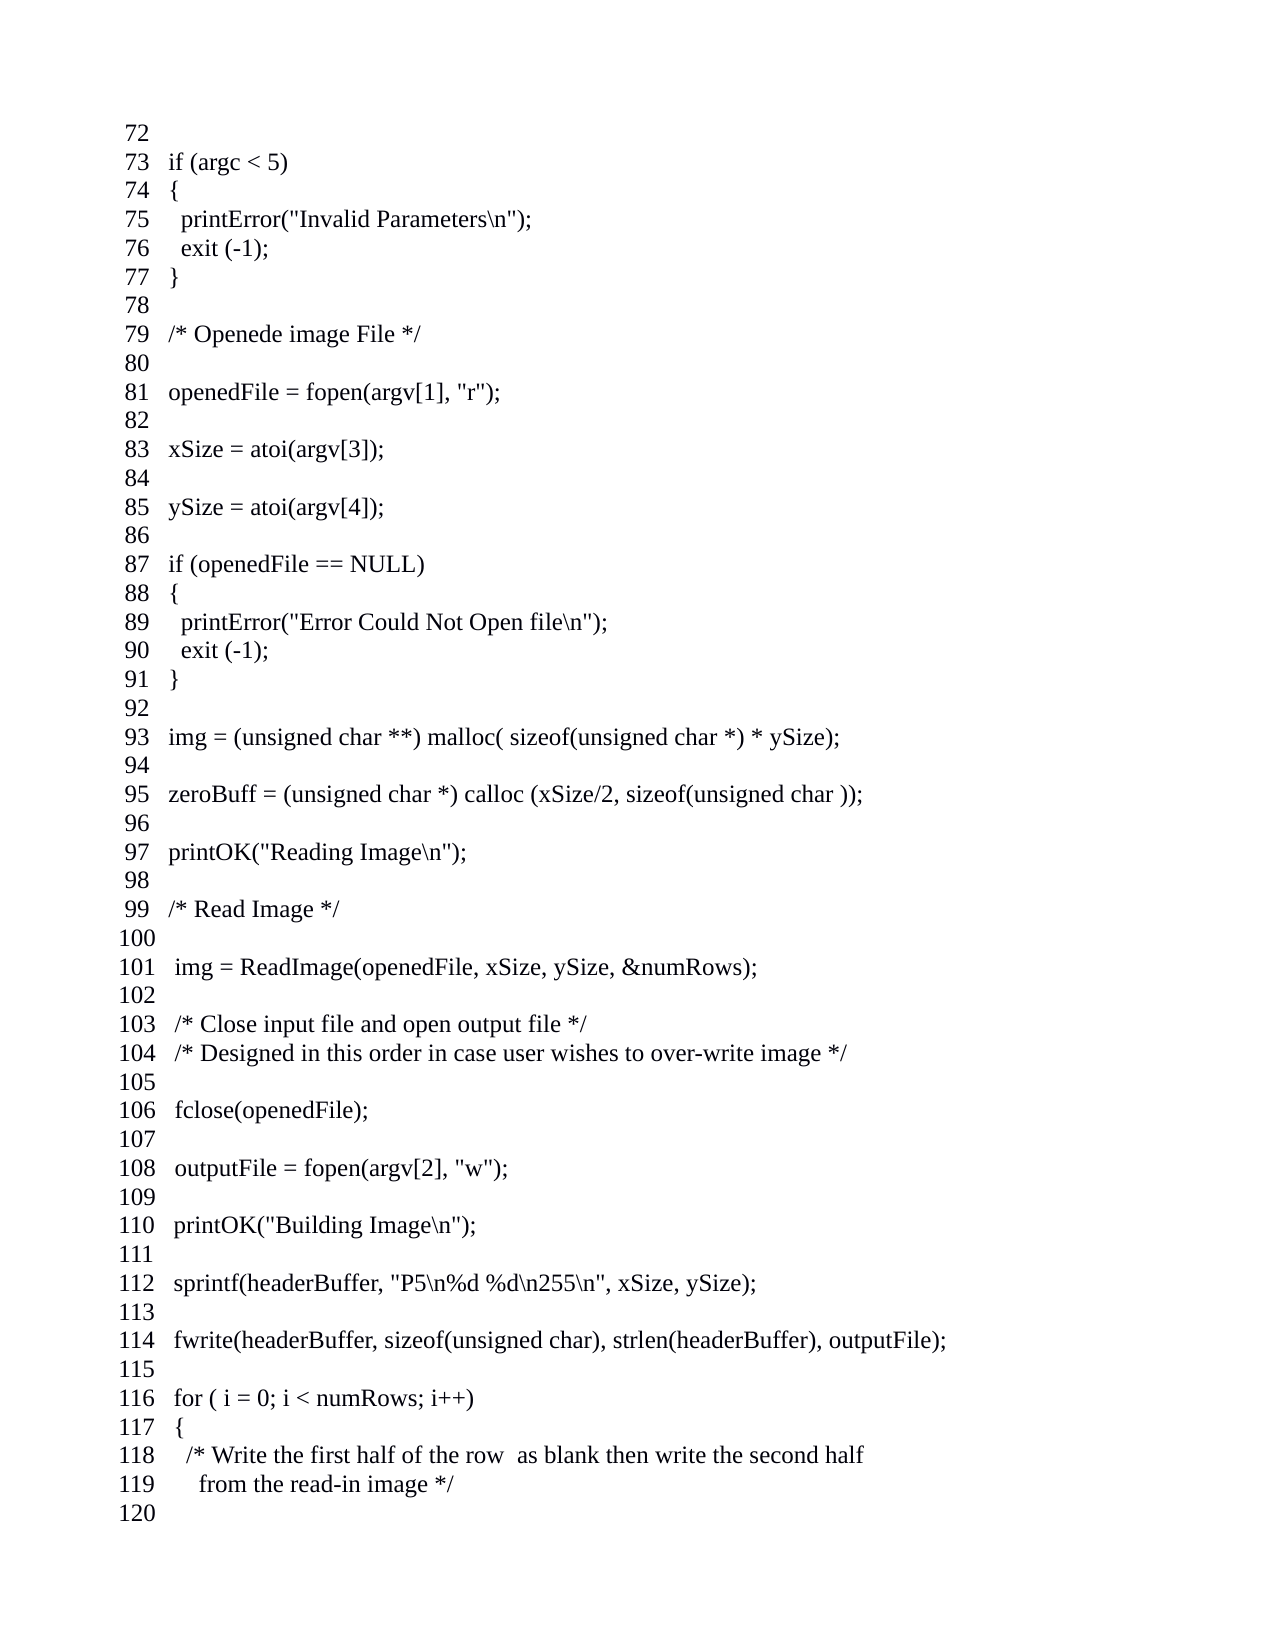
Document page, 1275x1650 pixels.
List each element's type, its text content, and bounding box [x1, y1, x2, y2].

text 106 fclose(openedFile); [118, 1096, 1157, 1124]
text 105 [118, 1067, 1157, 1096]
text 96 [118, 808, 1157, 837]
text 98 [118, 866, 1157, 894]
text 94 [118, 751, 1157, 779]
text 90 exit (-1); [118, 636, 1157, 664]
text 102 [118, 981, 1157, 1009]
text 99 /* Read Image */ [118, 894, 1157, 923]
text 72 [118, 118, 1157, 147]
text 100 [118, 923, 1157, 952]
text 103 /* Close input file and open output file */ [118, 1009, 1157, 1038]
text 97 printOK("Reading Image\n"); [118, 837, 1157, 866]
text 79 /* Openede image File */ [118, 319, 1157, 348]
text 107 [118, 1124, 1157, 1153]
text 92 [118, 693, 1157, 722]
text 108 outputFile = fopen(argv[2], "w"); [118, 1153, 1157, 1182]
text 111 [118, 1239, 1157, 1268]
text 76 exit (-1); [118, 233, 1157, 262]
text 75 printError("Invalid Parameters\n"); [118, 204, 1157, 233]
text 104 /* Designed in this order in case user wishes to over-write image */ [118, 1038, 1157, 1067]
text 87 if (openedFile == NULL) [118, 549, 1157, 578]
text 114 fwrite(headerBuffer, sizeof(unsigned char), strlen(headerBuffer), outputFile); [118, 1326, 1157, 1354]
text 86 [118, 521, 1157, 549]
text 95 zeroBuff = (unsigned char *) calloc (xSize/2, sizeof(unsigned char )); [118, 779, 1157, 808]
text 120 [118, 1498, 1157, 1527]
text 118 /* Write the first half of the row as blank then write the second half [118, 1441, 1157, 1469]
text 88 { [118, 578, 1157, 607]
text 115 [118, 1354, 1157, 1383]
text 85 ySize = atoi(argv[4]); [118, 492, 1157, 521]
text 101 img = ReadImage(openedFile, xSize, ySize, &numRows); [118, 952, 1157, 981]
text 110 printOK("Building Image\n"); [118, 1211, 1157, 1239]
text 112 sprintf(headerBuffer, "P5\n%d %d\n255\n", xSize, ySize); [118, 1268, 1157, 1297]
text 89 printError("Error Could Not Open file\n"); [118, 607, 1157, 636]
text 84 [118, 463, 1157, 492]
text 82 [118, 406, 1157, 434]
text 83 xSize = atoi(argv[3]); [118, 434, 1157, 463]
text 81 openedFile = fopen(argv[1], "r"); [118, 377, 1157, 406]
text 91 } [118, 664, 1157, 693]
text 77 } [118, 262, 1157, 291]
text 119 from the read-in image */ [118, 1469, 1157, 1498]
text 74 { [118, 176, 1157, 204]
text 113 [118, 1297, 1157, 1326]
text 116 for ( i = 0; i < numRows; i++) [118, 1383, 1157, 1412]
text 80 [118, 348, 1157, 377]
text 78 [118, 291, 1157, 319]
text 109 [118, 1182, 1157, 1211]
text 117 { [118, 1412, 1157, 1441]
text 73 if (argc < 5) [118, 147, 1157, 176]
text 93 img = (unsigned char **) malloc( sizeof(unsigned char *) * ySize); [118, 722, 1157, 751]
